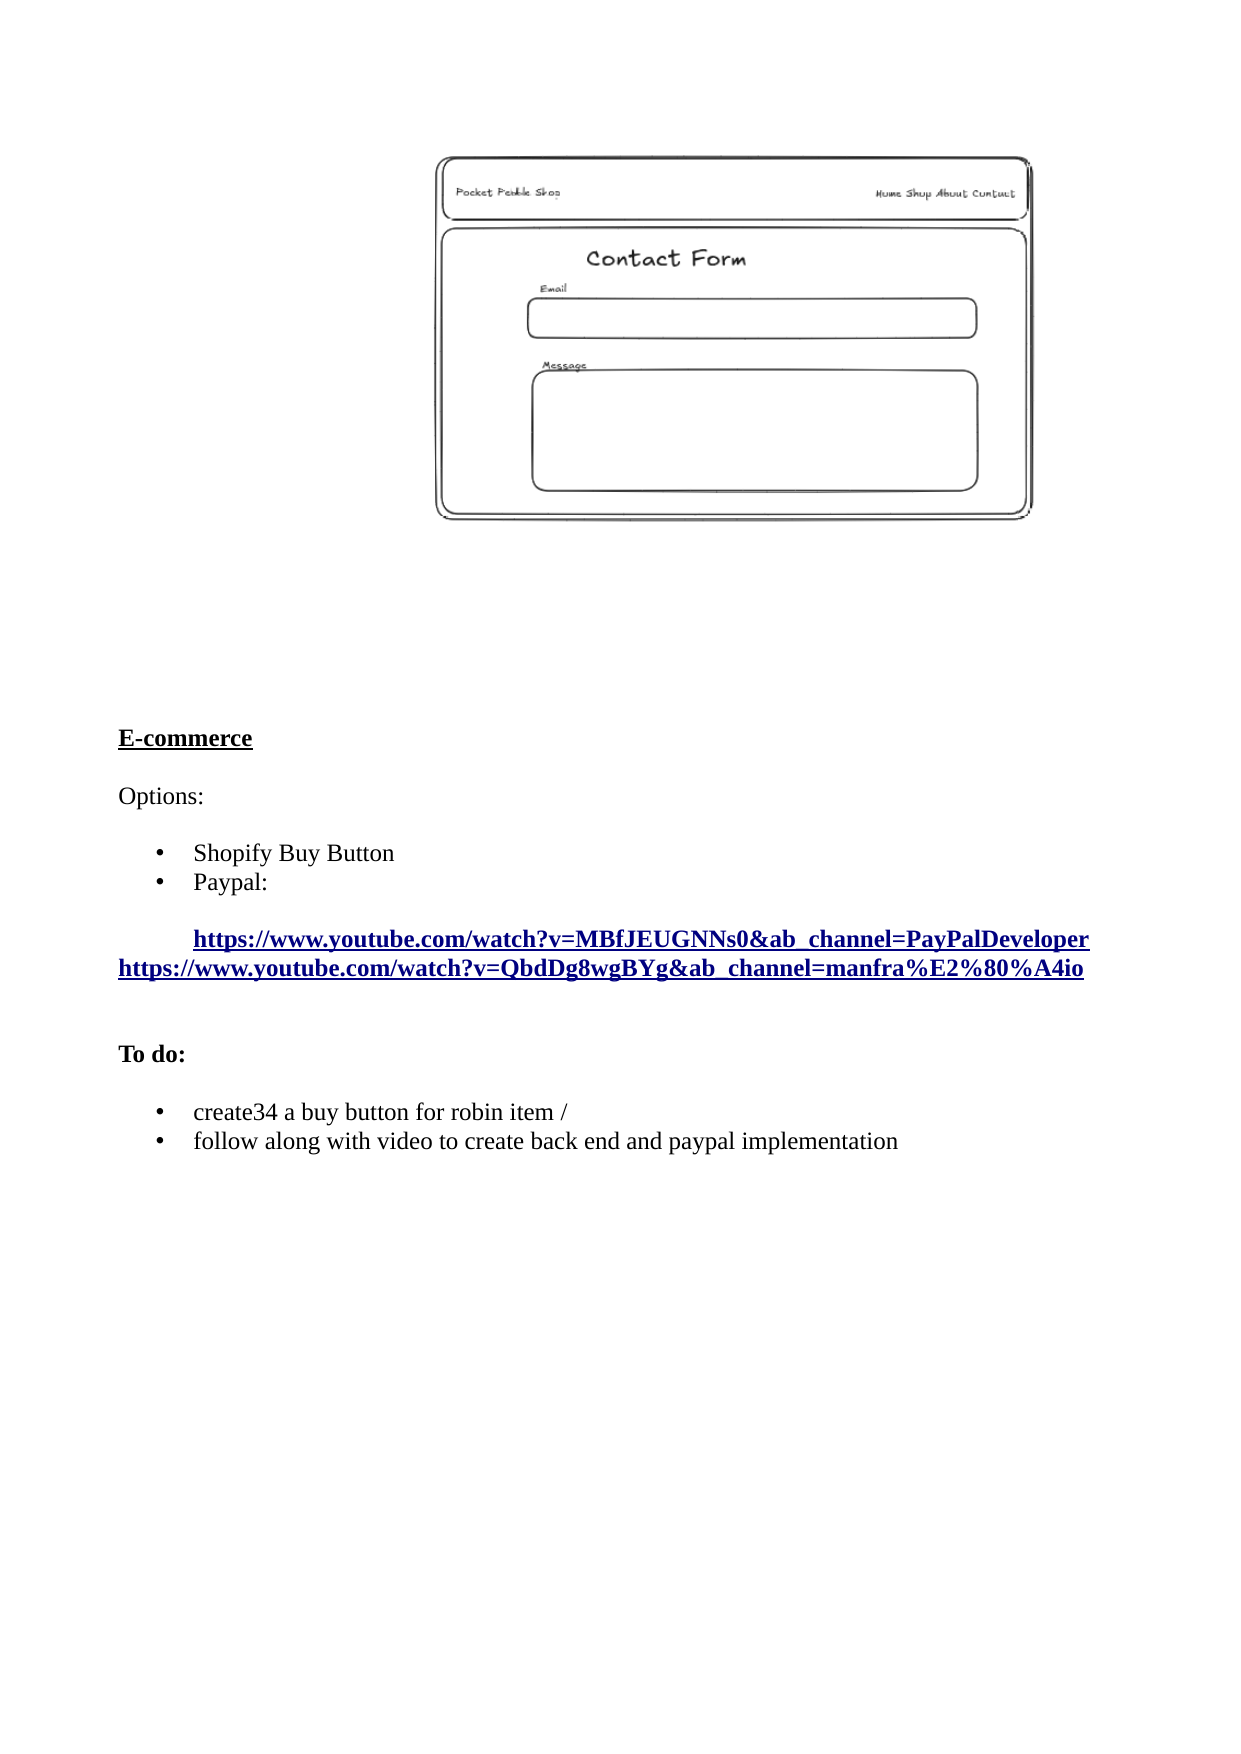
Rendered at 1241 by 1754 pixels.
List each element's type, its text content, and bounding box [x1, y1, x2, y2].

list https://www.youtube.com/watch?v=MBfJEUGNNs0&ab_channel=PayPalDeveloper [156, 924, 1122, 953]
text To do: [118, 1039, 1122, 1068]
text Options: [118, 781, 1122, 809]
list Paypal: [156, 867, 1122, 896]
text E-commerce [118, 723, 1122, 752]
list create34 a buy button for robin item / [156, 1097, 1122, 1126]
list follow along with video to create back end and paypal implementation [156, 1126, 1122, 1154]
text https://www.youtube.com/watch?v=QbdDg8wgBYg&ab_channel=manfra%E2%80%A4io [118, 953, 1122, 982]
picture [118, 118, 1123, 551]
list Shopify Buy Button [156, 838, 1122, 867]
